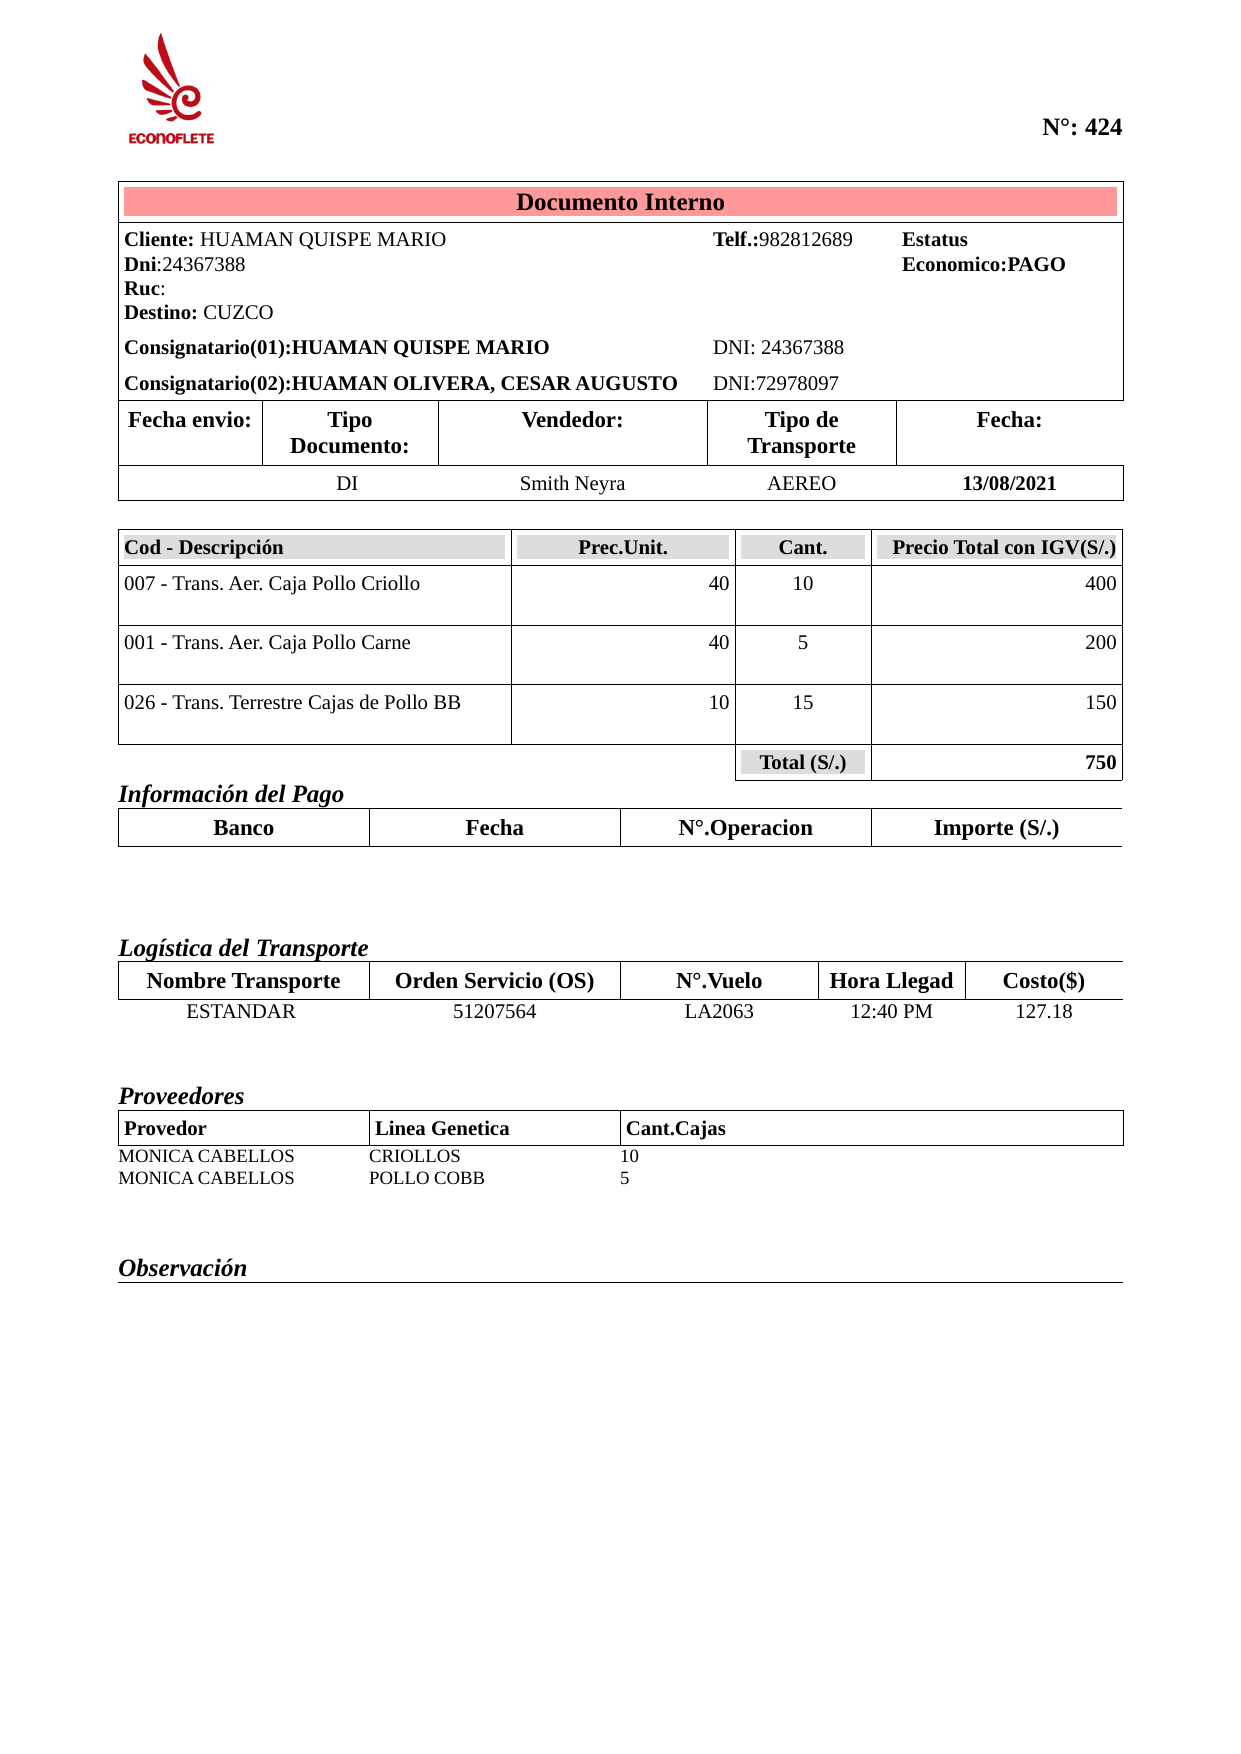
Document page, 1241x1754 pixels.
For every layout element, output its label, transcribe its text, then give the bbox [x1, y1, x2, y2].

table_cell 10 [512, 685, 735, 744]
table_cell [818, 1052, 965, 1081]
table_header Cant. [736, 530, 871, 565]
table_header Banco [119, 809, 369, 846]
text Logística del Transporte [118, 933, 1122, 961]
table_cell Consignatario(02):HUAMAN OLIVERA, CESAR AUGUSTO [119, 365, 707, 400]
table_cell [369, 847, 620, 875]
table_cell [871, 904, 1122, 933]
table_header Nombre Transporte [119, 962, 369, 999]
picture [118, 32, 225, 144]
text Observación [118, 1253, 1122, 1282]
table_cell [369, 1232, 620, 1253]
table_cell [119, 466, 262, 500]
table_header Importe (S/.) [872, 809, 1122, 846]
table_cell DNI: 24367388 [707, 329, 1123, 365]
table_cell 026 - Trans. Terrestre Cajas de Pollo BB [119, 685, 511, 744]
table_header N°.Vuelo [621, 962, 818, 999]
table_cell 51207564 [369, 1000, 620, 1023]
text Información del Pago [118, 779, 1122, 808]
table_header Provedor [119, 1111, 369, 1145]
table_cell [118, 875, 369, 904]
table_cell Cliente: HUAMAN QUISPE MARIO Dni:24367388 Ruc: Destino: CUZCO [119, 223, 707, 329]
table_cell MONICA CABELLOS [118, 1146, 369, 1167]
table_cell [511, 745, 735, 779]
table_cell [620, 1232, 1123, 1253]
table_cell [118, 1024, 369, 1052]
table_cell 200 [872, 626, 1122, 684]
table_cell [620, 904, 871, 933]
table_cell DNI:72978097 [707, 365, 1123, 400]
table_cell [118, 904, 369, 933]
table_cell 15 [736, 685, 871, 744]
table_cell CRIOLLOS [369, 1146, 620, 1167]
table_cell [118, 745, 511, 779]
table_cell 10 [736, 566, 871, 624]
table_cell Smith Neyra [438, 466, 707, 500]
table_cell [620, 1024, 818, 1052]
table_cell [871, 847, 1122, 875]
table_cell [369, 904, 620, 933]
table_cell Consignatario(01):HUAMAN QUISPE MARIO [119, 329, 707, 365]
table_cell 127.18 [965, 1000, 1123, 1023]
table_cell 13/08/2021 [896, 466, 1123, 500]
table_cell 007 - Trans. Aer. Caja Pollo Criollo [119, 566, 511, 624]
table_cell [369, 1210, 620, 1232]
table_cell Fecha: [897, 401, 1123, 465]
table_cell Vendedor: [439, 401, 707, 465]
table_cell [965, 1024, 1123, 1052]
table_cell MONICA CABELLOS [118, 1167, 369, 1188]
table_cell [871, 875, 1122, 904]
table_cell 12:40 PM [818, 1000, 965, 1023]
table_cell [369, 875, 620, 904]
table_cell [118, 1189, 369, 1210]
table_header Prec.Unit. [512, 530, 735, 565]
table_cell 400 [872, 566, 1122, 624]
table_cell AEREO [707, 466, 896, 500]
table_cell [118, 847, 369, 875]
table_cell [620, 847, 871, 875]
table_cell [118, 1232, 369, 1253]
table_cell Estatus Economico:PAGO [896, 223, 1123, 329]
table_header Cod - Descripción [119, 530, 511, 565]
table_cell [118, 1210, 369, 1232]
table_cell DI [262, 466, 438, 500]
table_cell Telf.:982812689 [707, 223, 896, 329]
table_cell 10 [620, 1146, 1123, 1167]
table_header [118, 1283, 1123, 1306]
table_cell [965, 1052, 1123, 1081]
table_header Cant.Cajas [621, 1111, 1123, 1145]
text Proveedores [118, 1081, 1122, 1110]
table_header Documento Interno [119, 182, 1123, 222]
table_cell [620, 1210, 1123, 1232]
table_cell 5 [736, 626, 871, 684]
table_header Costo($) [966, 962, 1123, 999]
table_header N°.Operacion [621, 809, 871, 846]
table_cell 750 [872, 745, 1122, 779]
table_cell Tipo Documento: [263, 401, 438, 465]
table_cell Fecha envio: [119, 401, 262, 465]
table_cell 40 [512, 566, 735, 624]
table_cell [118, 1052, 369, 1081]
table_cell Tipo de Transporte [708, 401, 896, 465]
table_cell [620, 1189, 1123, 1210]
table_cell 001 - Trans. Aer. Caja Pollo Carne [119, 626, 511, 684]
table_cell [818, 1024, 965, 1052]
table_cell ESTANDAR [118, 1000, 369, 1023]
table_cell [369, 1189, 620, 1210]
table_cell 150 [872, 685, 1122, 744]
table_header Precio Total con IGV(S/.) [872, 530, 1122, 565]
table_cell [369, 1052, 620, 1081]
table_header Hora Llegad [819, 962, 965, 999]
table_header Linea Genetica [370, 1111, 620, 1145]
table_cell 5 [620, 1167, 1123, 1188]
table_cell [620, 875, 871, 904]
table_header Orden Servicio (OS) [370, 962, 620, 999]
table_cell Total (S/.) [736, 745, 871, 779]
table_cell [369, 1024, 620, 1052]
table_cell POLLO COBB [369, 1167, 620, 1188]
table_cell LA2063 [620, 1000, 818, 1023]
table_cell 40 [512, 626, 735, 684]
table_cell [620, 1052, 818, 1081]
table_header Fecha [370, 809, 620, 846]
